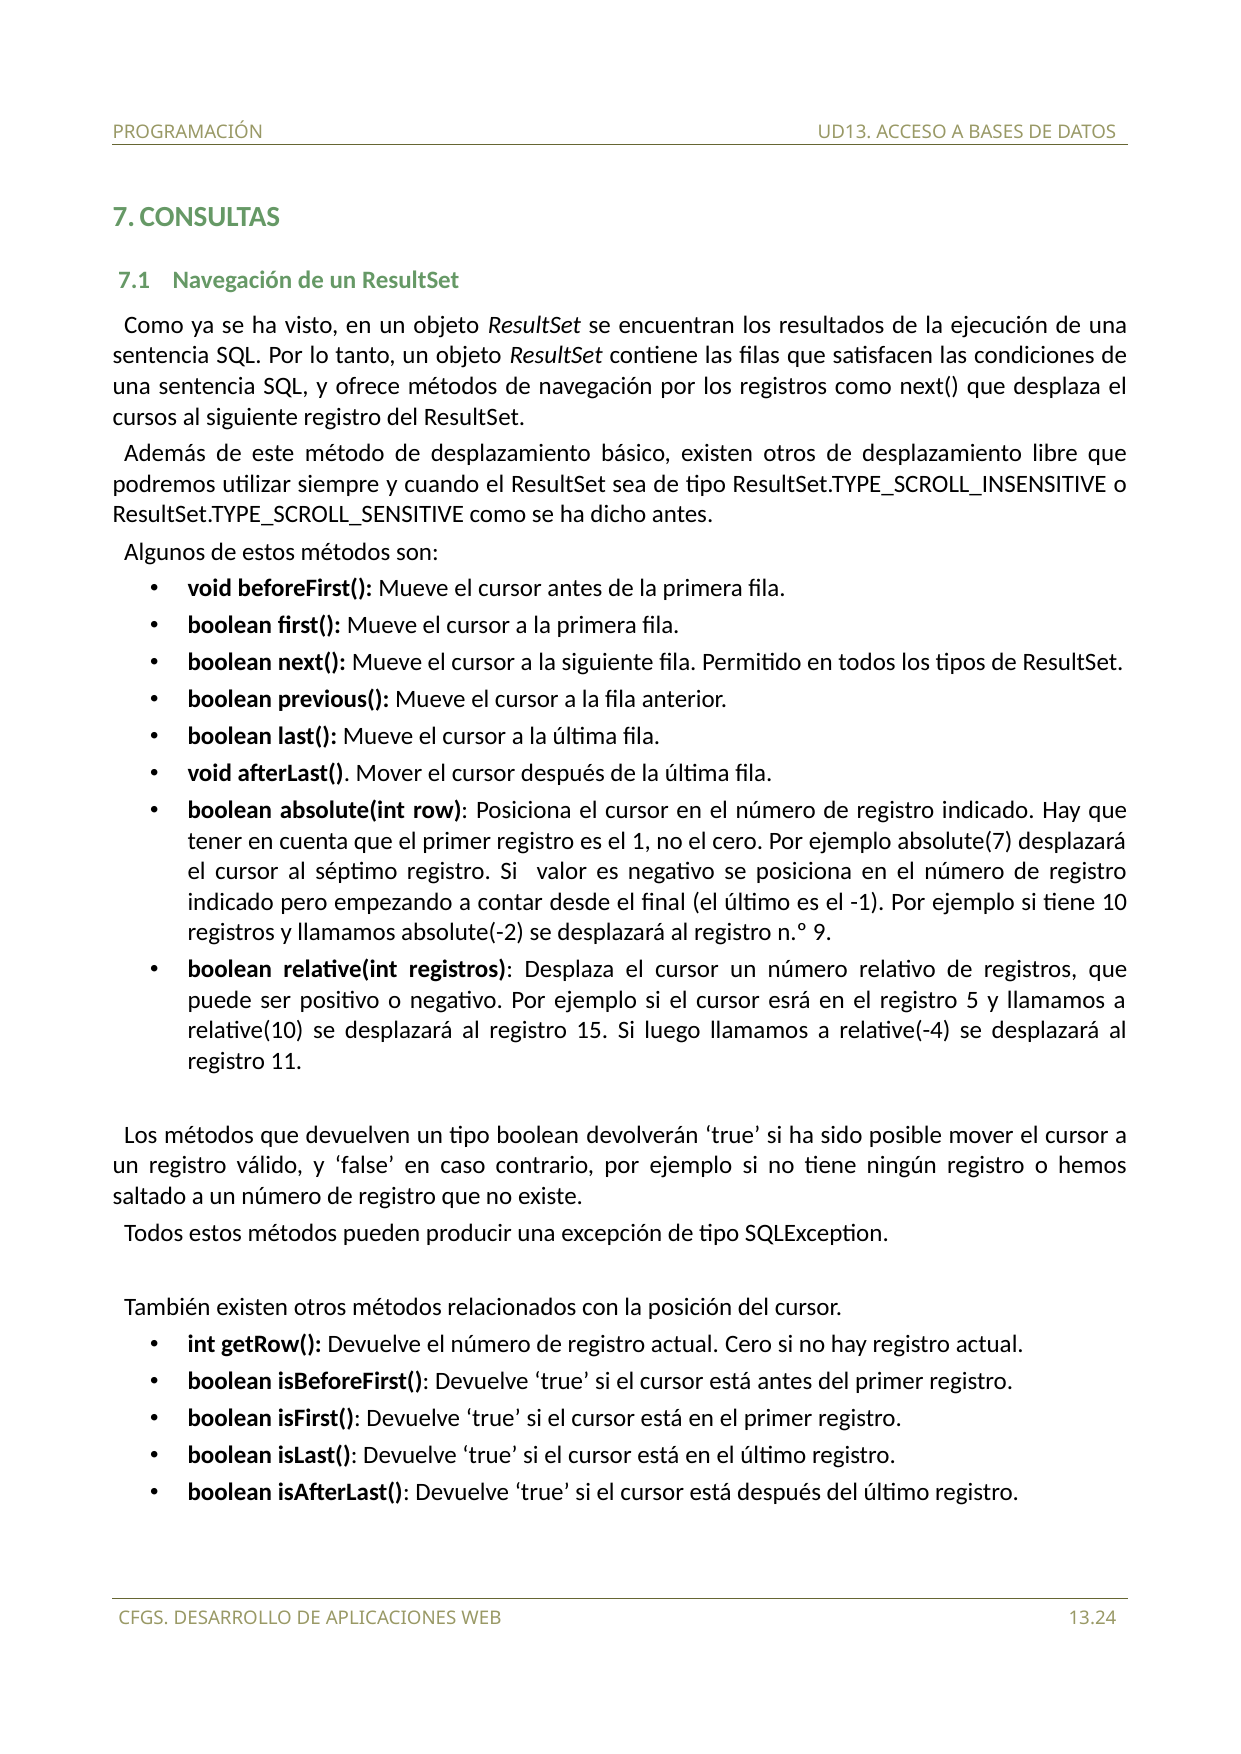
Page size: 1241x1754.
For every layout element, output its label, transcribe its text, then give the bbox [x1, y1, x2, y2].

text Algunos de estos métodos son: [112, 536, 1128, 566]
list void afterLast(). Mover el cursor después de la última fila. [150, 757, 1128, 788]
list boolean isAfterLast(): Devuelve ‘true’ si el cursor está después del último registro. [150, 1476, 1128, 1506]
subtitle Navegación de un ResultSet [112, 264, 1128, 294]
list boolean isBeforeFirst(): Devuelve ‘true’ si el cursor está antes del primer registro. [150, 1365, 1128, 1396]
list boolean first(): Mueve el cursor a la primera fila. [150, 609, 1128, 640]
list void beforeFirst(): Mueve el cursor antes de la primera fila. [150, 573, 1128, 603]
text Todos estos métodos pueden producir una excepción de tipo SQLException. [112, 1217, 1128, 1248]
list boolean next(): Mueve el cursor a la siguiente fila. Permitido en todos los tipos de ResultSet. [150, 647, 1128, 677]
text Como ya se ha visto, en un objeto ResultSet se encuentran los resultados de la ejecución de una sentencia SQL. Por lo tanto, un objeto ResultSet contiene las filas que satisfacen las condiciones de una sentencia SQL, y ofrece métodos de navegación por los registros como next() que desplaza el cursos al siguiente registro del ResultSet. [112, 309, 1128, 431]
list int getRow(): Devuelve el número de registro actual. Cero si no hay registro actual. [150, 1328, 1128, 1358]
list boolean absolute(int row): Posiciona el cursor en el número de registro indicado. Hay que tener en cuenta que el primer registro es el 1, no el cero. Por ejemplo absolute(7) desplazará el cursor al séptimo registro. Si valor es negativo se posiciona en el número de registro indicado pero empezando a contar desde el final (el último es el -1). Por ejemplo si tiene 10 registros y llamamos absolute(-2) se desplazará al registro n.º 9. [150, 794, 1128, 947]
text Los métodos que devuelven un tipo boolean devolverán ‘true’ si ha sido posible mover el cursor a un registro válido, y ‘false’ en caso contrario, por ejemplo si no tiene ningún registro o hemos saltado a un número de registro que no existe. [112, 1119, 1128, 1211]
text También existen otros métodos relacionados con la posición del cursor. [112, 1291, 1128, 1322]
list boolean isLast(): Devuelve ‘true’ si el cursor está en el último registro. [150, 1439, 1128, 1469]
list boolean previous(): Mueve el cursor a la fila anterior. [150, 683, 1128, 714]
list boolean relative(int registros): Desplaza el cursor un número relativo de registros, que puede ser positivo o negativo. Por ejemplo si el cursor esrá en el registro 5 y llamamos a relative(10) se desplazará al registro 15. Si luego llamamos a relative(-4) se desplazará al registro 11. [150, 953, 1128, 1076]
text Además de este método de desplazamiento básico, existen otros de desplazamiento libre que podremos utilizar siempre y cuando el ResultSet sea de tipo ResultSet.TYPE_SCROLL_INSENSITIVE o ResultSet.TYPE_SCROLL_SENSITIVE como se ha dicho antes. [112, 438, 1128, 529]
subtitle CONSULTAS [112, 198, 1128, 234]
list boolean last(): Mueve el cursor a la última fila. [150, 721, 1128, 751]
list boolean isFirst(): Devuelve ‘true’ si el cursor está en el primer registro. [150, 1402, 1128, 1432]
